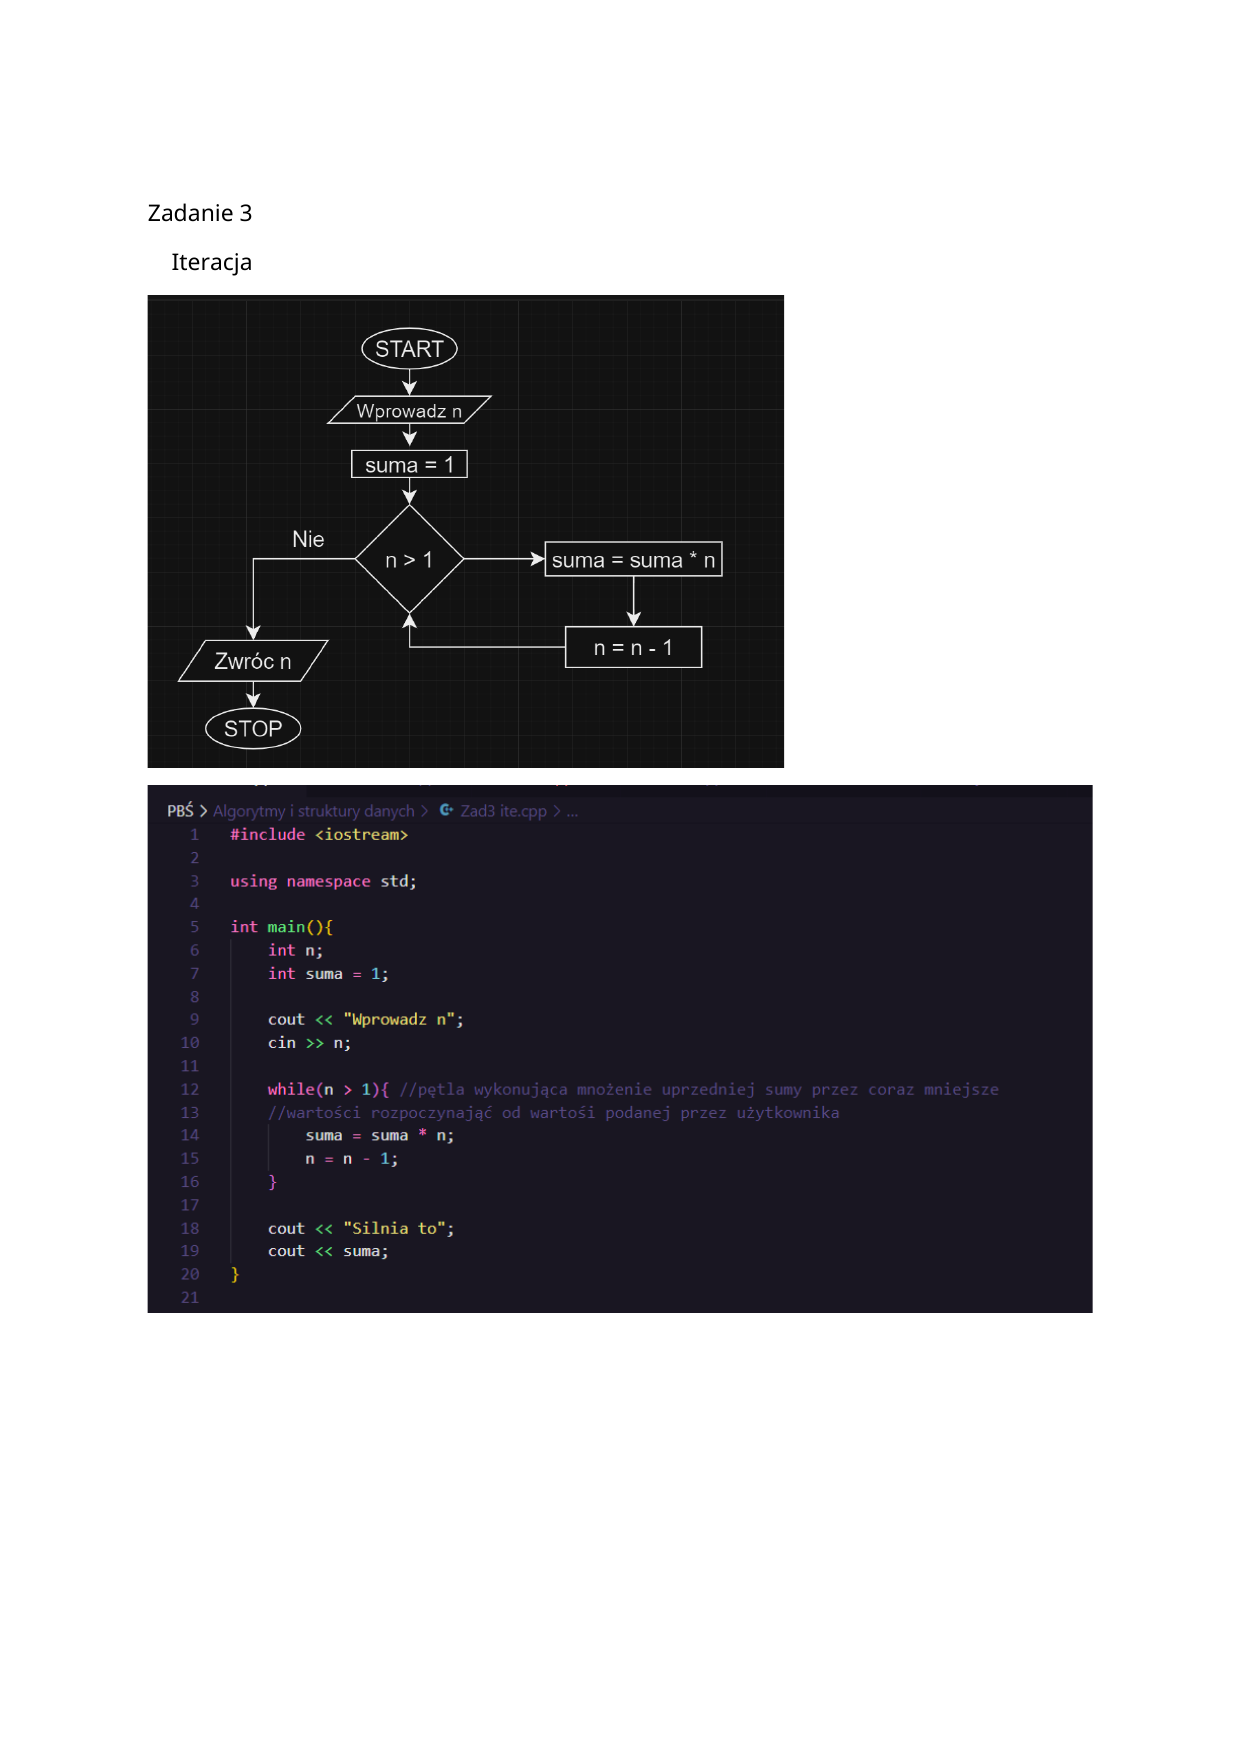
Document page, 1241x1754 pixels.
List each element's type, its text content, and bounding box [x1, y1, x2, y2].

text Iteracja [148, 246, 1093, 277]
text Zadanie 3 [148, 197, 1093, 228]
